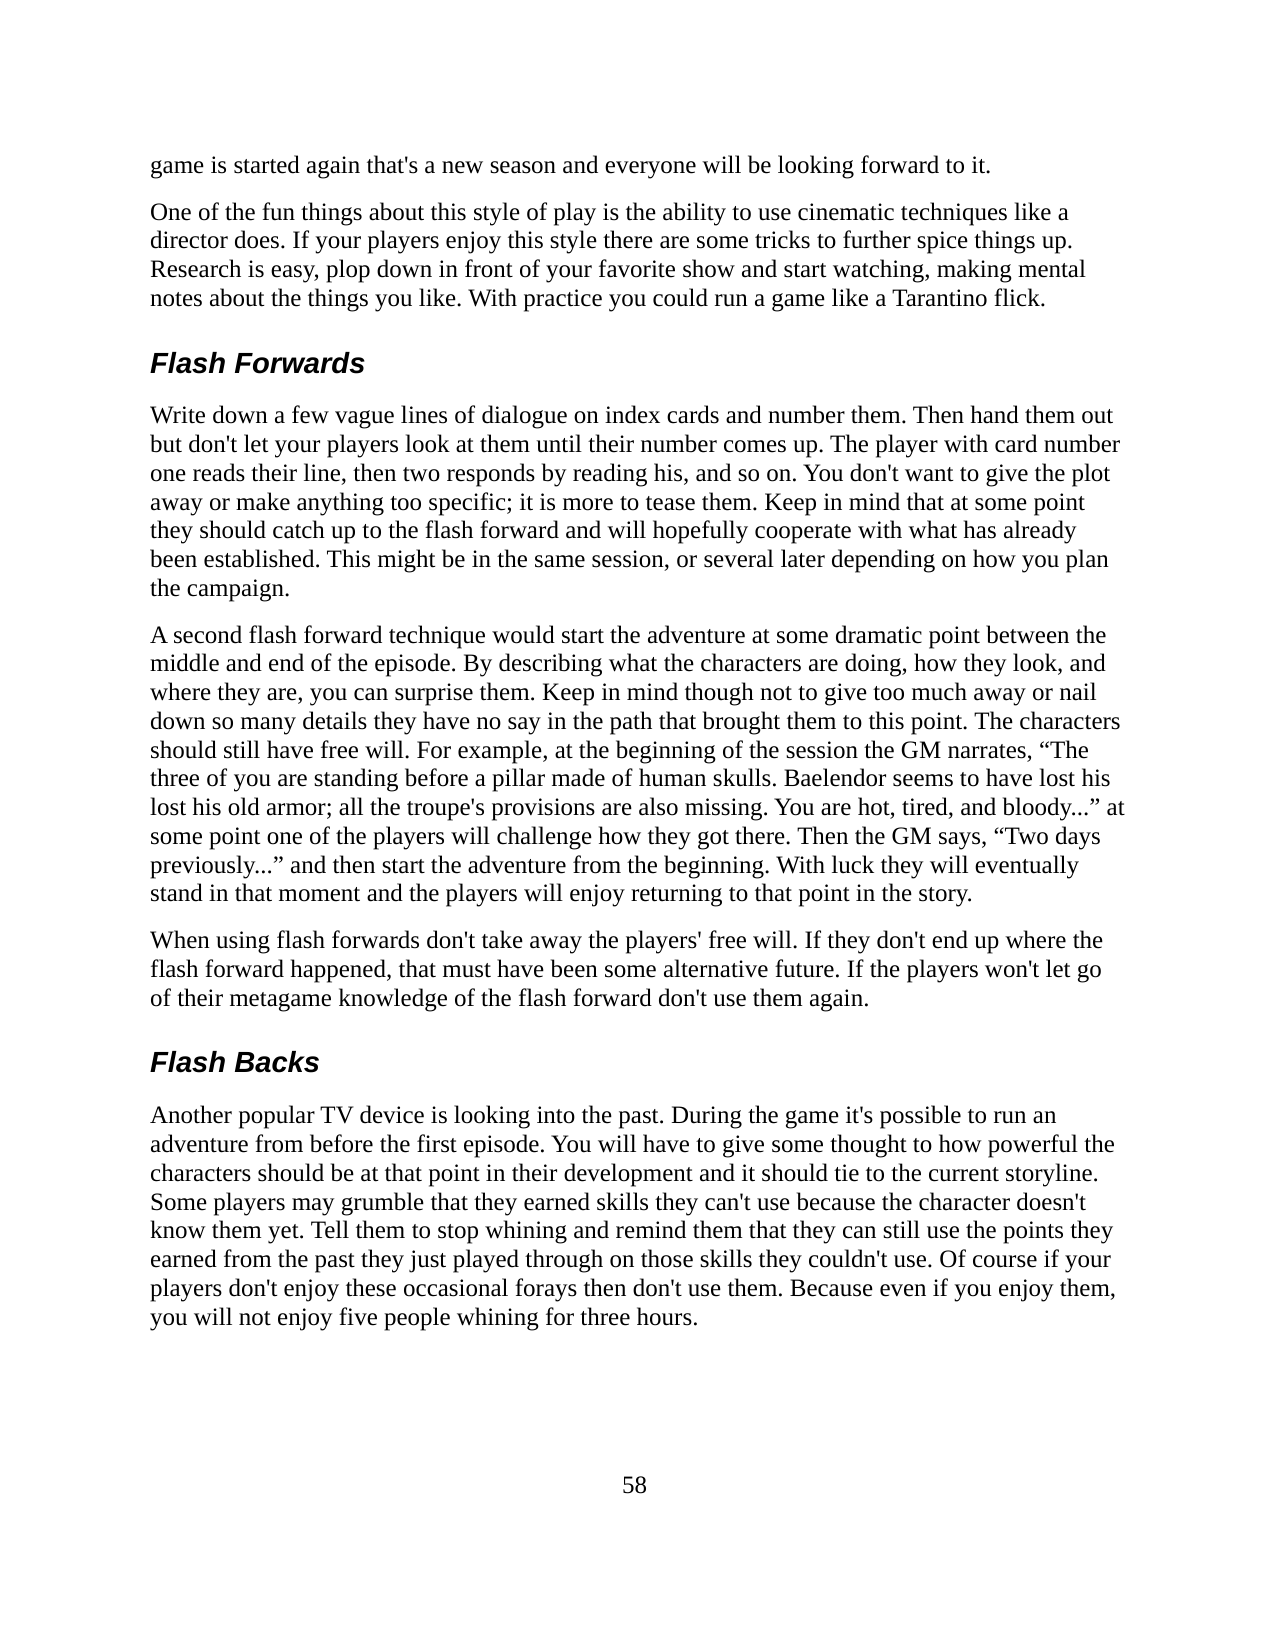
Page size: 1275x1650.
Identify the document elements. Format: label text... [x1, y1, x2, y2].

text game is started again that's a new season and everyone will be looking forward to it. [150, 150, 1125, 179]
text When using flash forwards don't take away the players' free will. If they don't end up where the flash forward happened, that must have been some alternative future. If the players won't let go of their metagame knowledge of the flash forward don't use them again. [150, 925, 1125, 1011]
subtitle Flash Forwards [150, 346, 1125, 379]
text Another popular TV device is looking into the past. During the game it's possible to run an adventure from before the first episode. You will have to give some thought to how powerful the characters should be at that point in their development and it should tie to the current storyline. Some players may grumble that they earned skills they can't use because the character doesn't know them yet. Tell them to stop whining and remind them that they can still use the points they earned from the past they just played through on those skills they couldn't use. Of course if your players don't enjoy these occasional forays then don't use them. Because even if you enjoy them, you will not enjoy five people whining for three hours. [150, 1100, 1125, 1330]
subtitle Flash Backs [150, 1045, 1125, 1079]
text One of the fun things about this style of play is the ability to use cinematic techniques like a director does. If your players enjoy this style there are some tricks to further spice things up. Research is easy, plop down in front of your favorite show and start watching, making mental notes about the things you like. With practice you could run a game like a Tarantino flick. [150, 197, 1125, 312]
text A second flash forward technique would start the adventure at some dramatic point between the middle and end of the episode. By describing what the characters are doing, how they look, and where they are, you can surprise them. Keep in mind though not to give too much away or nail down so many details they have no say in the path that brought them to this point. The characters should still have free will. For example, at the beginning of the session the GM narrates, “The three of you are standing before a pillar made of human skulls. Baelendor seems to have lost his lost his old armor; all the troupe's provisions are also missing. You are hot, tired, and bloody...” at some point one of the players will challenge how they got there. Then the GM says, “Two days previously...” and then start the adventure from the beginning. With luck they will eventually stand in that moment and the players will enjoy returning to that point in the story. [150, 620, 1125, 907]
text Write down a few vague lines of dialogue on index cards and number them. Then hand them out but don't let your players look at them until their number comes up. The player with card number one reads their line, then two responds by reading his, and so on. You don't want to give the plot away or make anything too specific; it is more to tease them. Keep in mind that at some point they should catch up to the flash forward and will hopefully cooperate with what has already been established. This might be in the same session, or several later depending on how you plan the campaign. [150, 401, 1125, 602]
